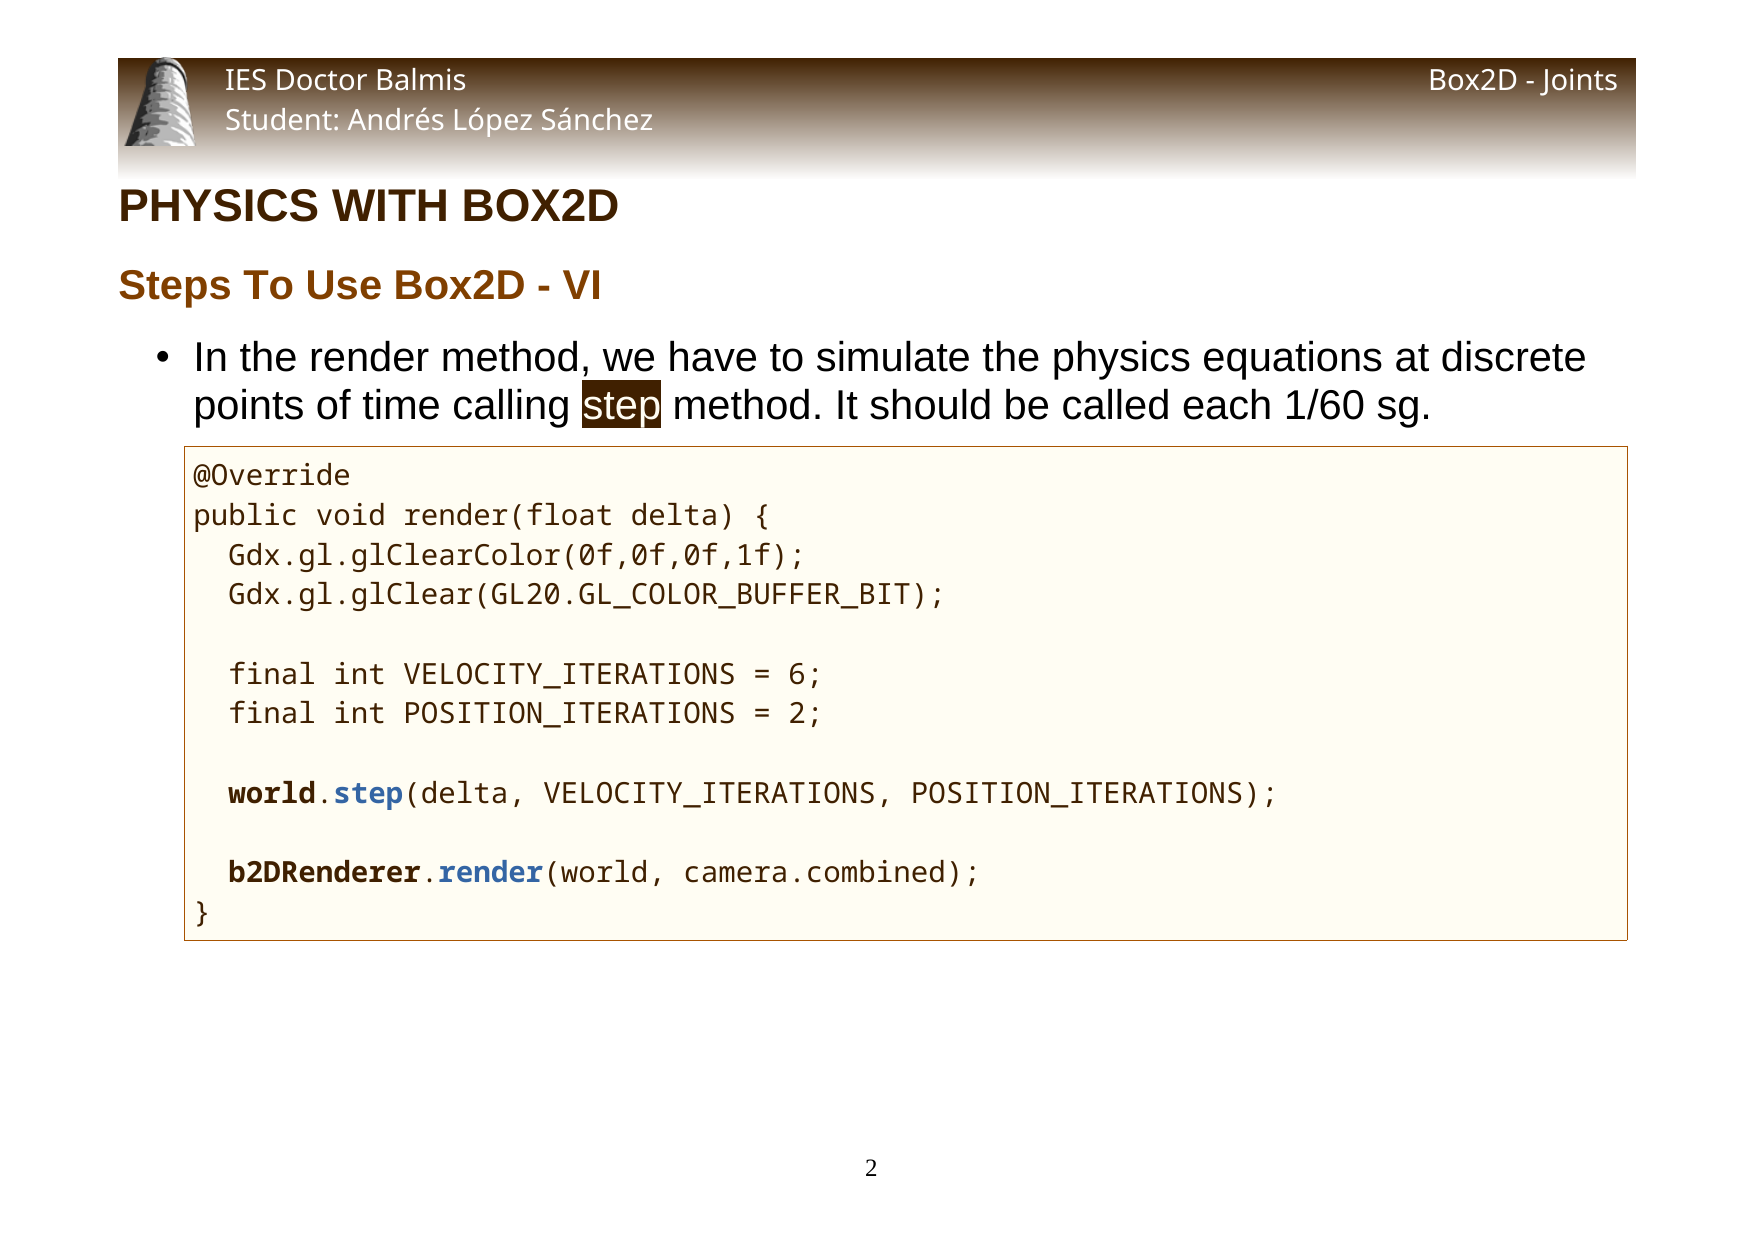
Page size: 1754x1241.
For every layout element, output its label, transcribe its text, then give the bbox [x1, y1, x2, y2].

subtitle Physics with box2d [118, 178, 1636, 231]
picture [121, 57, 202, 146]
subtitle Steps to use Box2D - VI [118, 260, 1636, 308]
text b2DRenderer.render(world, camera.combined); [185, 842, 1627, 882]
text public void render(float delta) { [185, 485, 1627, 525]
list In the render method, we have to simulate the physics equations at discrete points of time calling step method. It should be called each 1/60 sg. [156, 332, 1636, 428]
text Gdx.gl.glClearColor(0f,0f,0f,1f); [185, 525, 1627, 565]
text world.step(delta, VELOCITY_ITERATIONS, POSITION_ITERATIONS); [185, 763, 1627, 803]
text } [185, 882, 1627, 940]
text final int POSITION_ITERATIONS = 2; [185, 684, 1627, 723]
text Gdx.gl.glClear(GL20.GL_COLOR_BUFFER_BIT); [185, 565, 1627, 604]
text final int VELOCITY_ITERATIONS = 6; [185, 644, 1627, 684]
text @Override [185, 447, 1627, 485]
